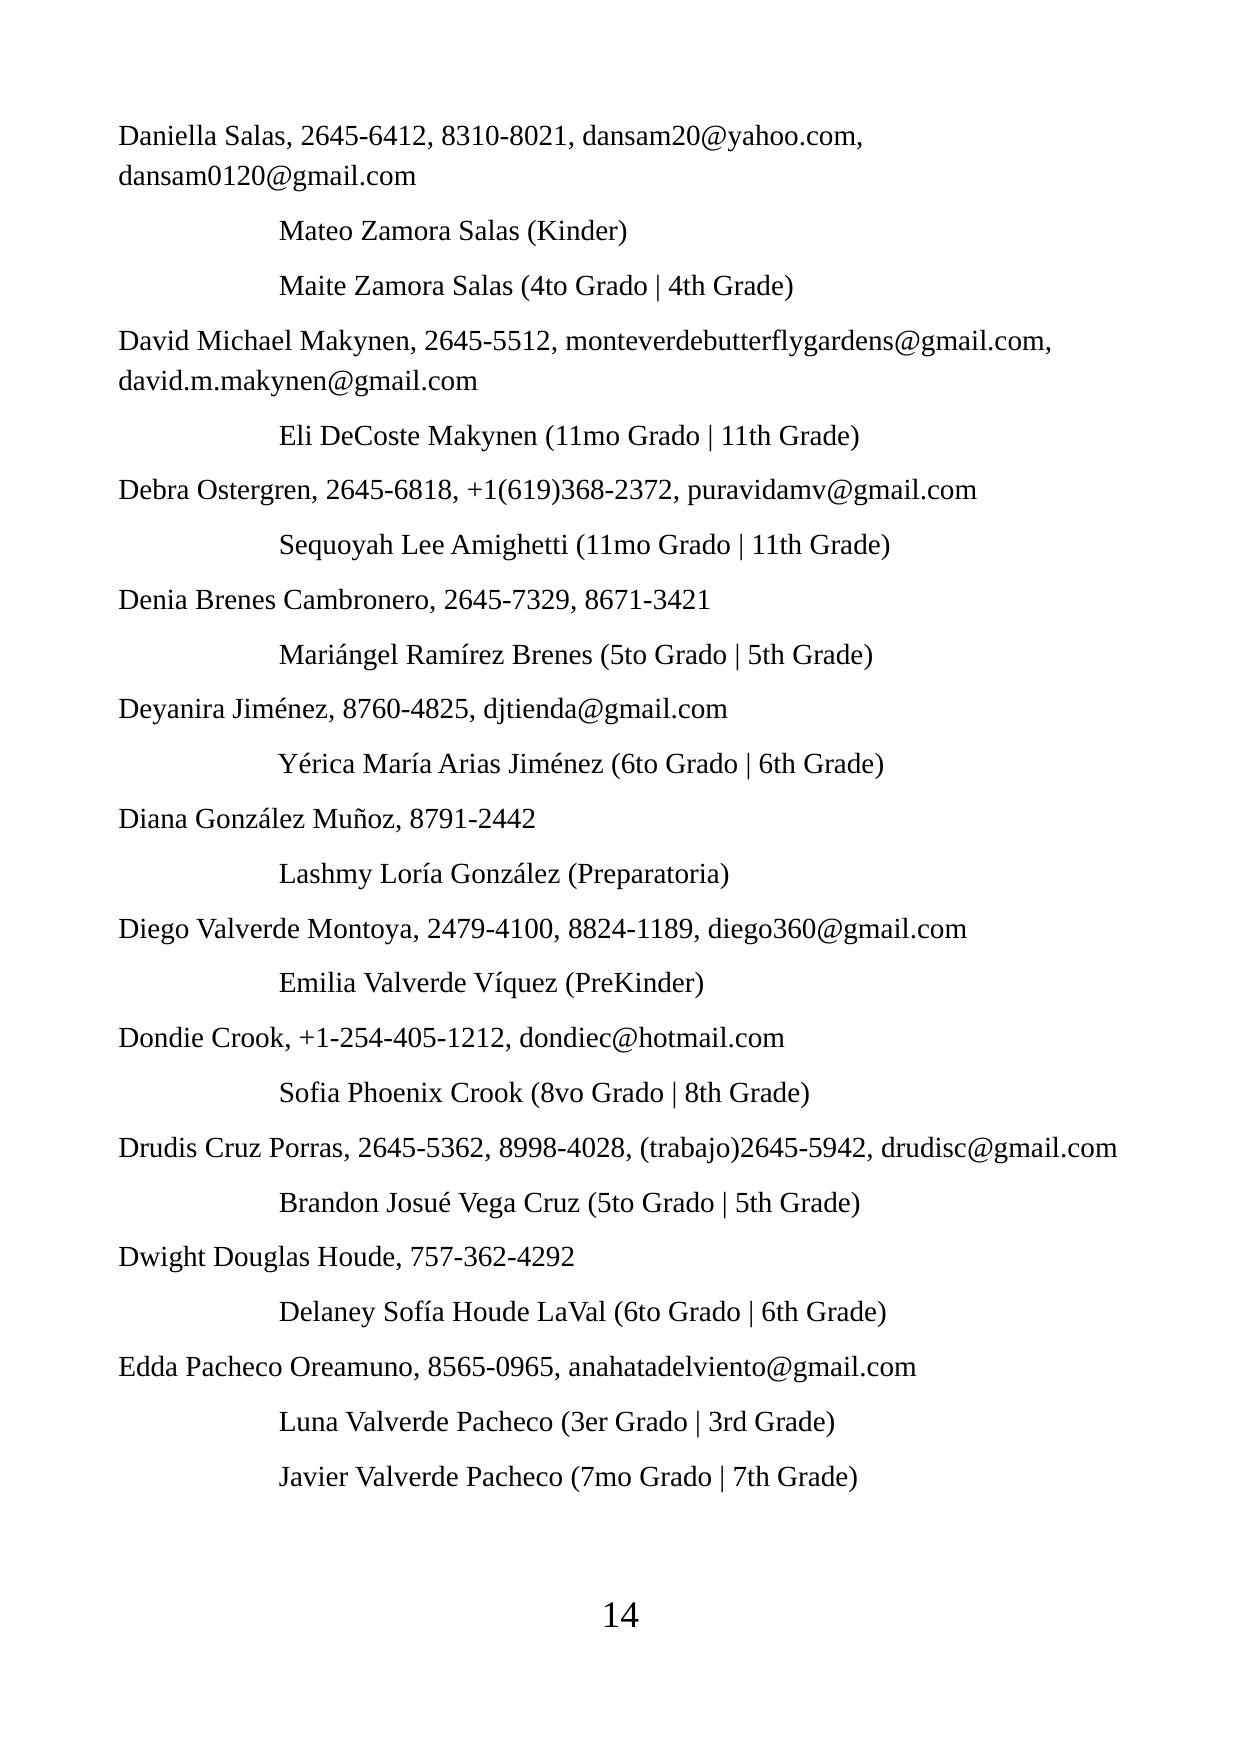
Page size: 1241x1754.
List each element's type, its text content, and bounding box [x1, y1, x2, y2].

text Sequoyah Lee Amighetti (11mo Grado | 11th Grade) [118, 527, 1122, 561]
text David Michael Makynen, 2645-5512, monteverdebutterflygardens@gmail.com, david.m.makynen@gmail.com [118, 323, 1122, 396]
text Daniella Salas, 2645-6412, 8310-8021, dansam20@yahoo.com, dansam0120@gmail.com [118, 118, 1122, 192]
text Lashmy Loría González (Preparatoria) [118, 856, 1122, 889]
text Diana González Muñoz, 8791-2442 [118, 801, 1122, 835]
text Brandon Josué Vega Cruz (5to Grado | 5th Grade) [118, 1185, 1122, 1218]
text Edda Pacheco Oreamuno, 8565-0965, anahatadelviento@gmail.com [118, 1349, 1122, 1383]
text Emilia Valverde Víquez (PreKinder) [118, 966, 1122, 999]
text Eli DeCoste Makynen (11mo Grado | 11th Grade) [118, 418, 1122, 451]
text Luna Valverde Pacheco (3er Grado | 3rd Grade) [118, 1404, 1122, 1437]
text Dwight Douglas Houde, 757-362-4292 [118, 1239, 1122, 1273]
text Deyanira Jiménez, 8760-4825, djtienda@gmail.com [118, 692, 1122, 725]
text Drudis Cruz Porras, 2645-5362, 8998-4028, (trabajo)2645-5942, drudisc@gmail.com [118, 1130, 1122, 1163]
text Maite Zamora Salas (4to Grado | 4th Grade) [118, 268, 1122, 301]
text Diego Valverde Montoya, 2479-4100, 8824-1189, diego360@gmail.com [118, 911, 1122, 944]
text Yérica María Arias Jiménez (6to Grado | 6th Grade) [118, 746, 1122, 780]
text Debra Ostergren, 2645-6818, +1(619)368-2372, puravidamv@gmail.com [118, 472, 1122, 506]
text Mariángel Ramírez Brenes (5to Grado | 5th Grade) [118, 637, 1122, 670]
text Mateo Zamora Salas (Kinder) [118, 213, 1122, 247]
text Denia Brenes Cambronero, 2645-7329, 8671-3421 [118, 582, 1122, 616]
text Javier Valverde Pacheco (7mo Grado | 7th Grade) [118, 1459, 1122, 1492]
text Dondie Crook, +1-254-405-1212, dondiec@hotmail.com [118, 1020, 1122, 1054]
text Delaney Sofía Houde LaVal (6to Grado | 6th Grade) [118, 1294, 1122, 1328]
text Sofia Phoenix Crook (8vo Grado | 8th Grade) [118, 1075, 1122, 1109]
